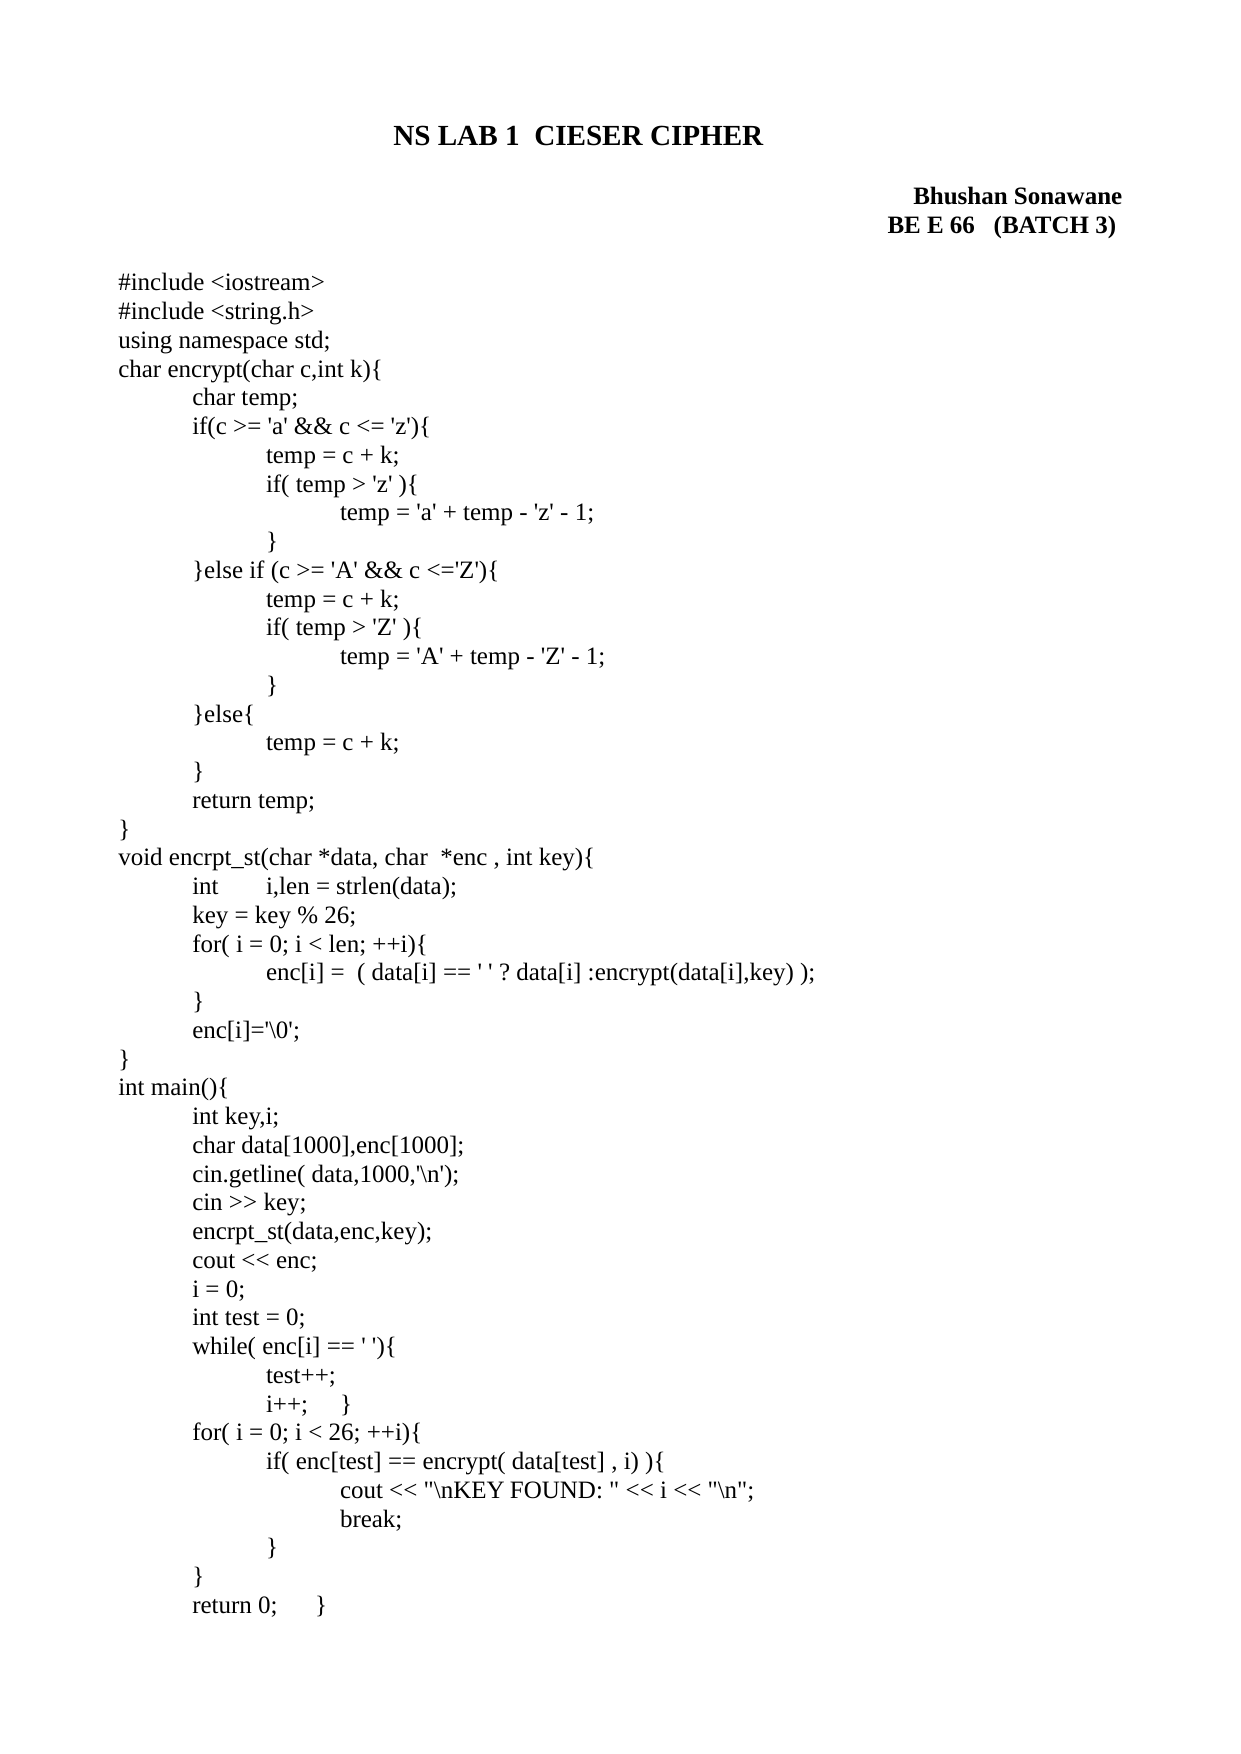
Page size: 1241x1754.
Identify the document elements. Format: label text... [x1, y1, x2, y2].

text } [118, 756, 1122, 785]
text int i,len = strlen(data); [118, 871, 1122, 900]
text } [118, 814, 1122, 842]
text enc[i] = ( data[i] == ' ' ? data[i] :encrypt(data[i],key) ); [118, 957, 1122, 986]
text cin.getline( data,1000,'\n'); [118, 1159, 1122, 1187]
text cout << "\nKEY FOUND: " << i << "\n"; [118, 1475, 1122, 1504]
text i++; } [118, 1389, 1122, 1417]
text cout << enc; [118, 1245, 1122, 1274]
text for( i = 0; i < 26; ++i){ [118, 1417, 1122, 1446]
text return temp; [118, 785, 1122, 814]
text } [118, 526, 1122, 555]
text int main(){ [118, 1072, 1122, 1101]
text using namespace std; [118, 325, 1122, 354]
text temp = c + k; [118, 727, 1122, 756]
text return 0; } [118, 1590, 1122, 1619]
text Bhushan Sonawane [118, 181, 1122, 210]
text key = key % 26; [118, 900, 1122, 929]
text } [118, 1561, 1122, 1590]
text } [118, 1044, 1122, 1072]
text int key,i; [118, 1101, 1122, 1130]
text char temp; [118, 382, 1122, 411]
text if( enc[test] == encrypt( data[test] , i) ){ [118, 1446, 1122, 1475]
text int test = 0; [118, 1302, 1122, 1331]
text } [118, 986, 1122, 1015]
text }else{ [118, 699, 1122, 727]
text temp = 'A' + temp - 'Z' - 1; [118, 641, 1122, 670]
text } [118, 1532, 1122, 1561]
text i = 0; [118, 1274, 1122, 1302]
text if( temp > 'Z' ){ [118, 612, 1122, 641]
text if(c >= 'a' && c <= 'z'){ [118, 411, 1122, 440]
text #include <string.h> [118, 296, 1122, 325]
text break; [118, 1504, 1122, 1532]
text for( i = 0; i < len; ++i){ [118, 929, 1122, 957]
text void encrpt_st(char *data, char *enc , int key){ [118, 842, 1122, 871]
text cin >> key; [118, 1187, 1122, 1216]
text temp = 'a' + temp - 'z' - 1; [118, 497, 1122, 526]
text enc[i]='\0'; [118, 1015, 1122, 1044]
text temp = c + k; [118, 584, 1122, 612]
text test++; [118, 1360, 1122, 1389]
text BE E 66 (BATCH 3) [118, 210, 1122, 239]
text temp = c + k; [118, 440, 1122, 469]
text encrpt_st(data,enc,key); [118, 1216, 1122, 1245]
text char encrypt(char c,int k){ [118, 354, 1122, 382]
text #include <iostream> [118, 267, 1122, 296]
text while( enc[i] == ' '){ [118, 1331, 1122, 1360]
text if( temp > 'z' ){ [118, 469, 1122, 497]
text char data[1000],enc[1000]; [118, 1130, 1122, 1159]
text }else if (c >= 'A' && c <='Z'){ [118, 555, 1122, 584]
text } [118, 670, 1122, 699]
